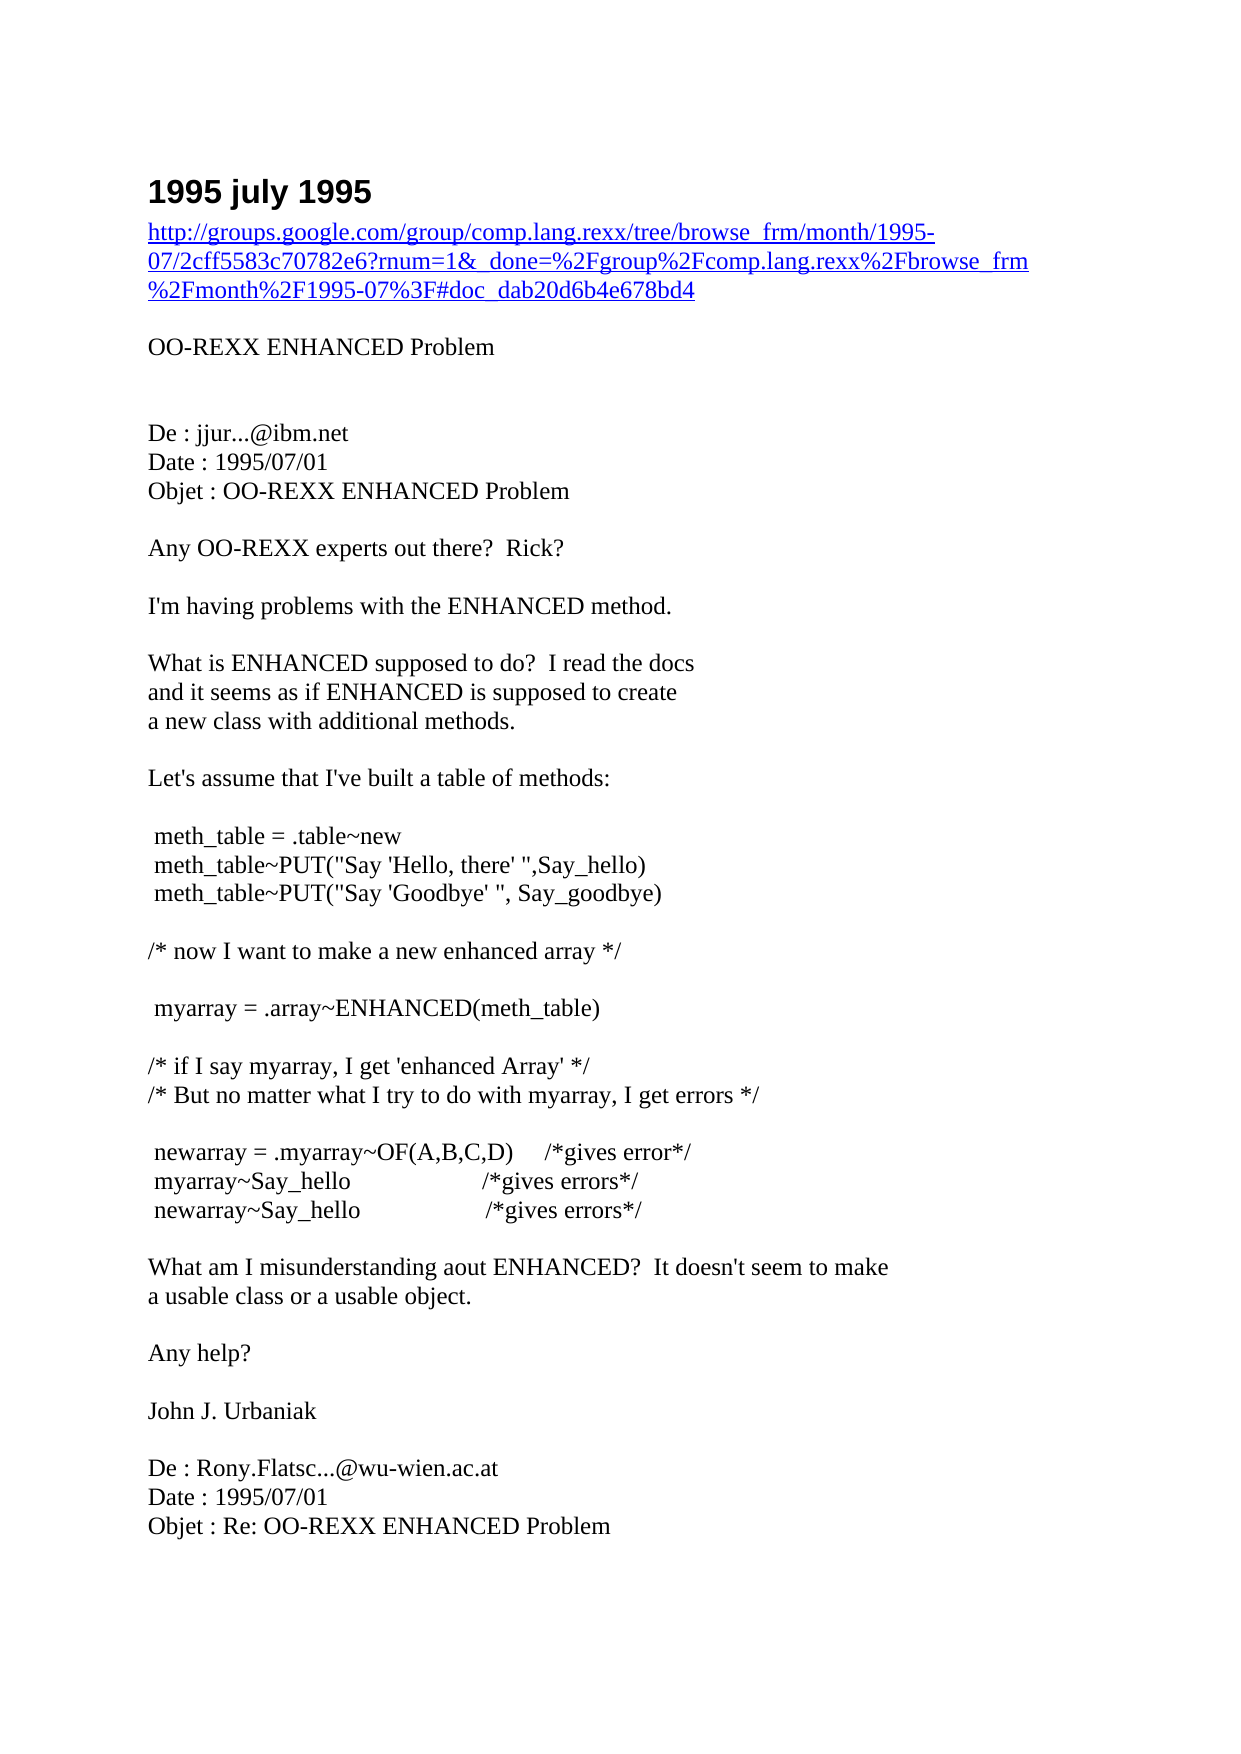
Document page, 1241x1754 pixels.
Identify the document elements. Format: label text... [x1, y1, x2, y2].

text /* now I want to make a new enhanced array */ [148, 936, 1093, 965]
text Objet : Re: OO-REXX ENHANCED Problem [148, 1511, 1093, 1540]
text Date : 1995/07/01 [148, 447, 1093, 476]
text De : Rony.Flatsc...@wu-wien.ac.at [148, 1453, 1093, 1482]
text myarray~Say_hello /*gives errors*/ [148, 1166, 1093, 1195]
text a new class with additional methods. [148, 706, 1093, 735]
text What am I misunderstanding aout ENHANCED? It doesn't seem to make [148, 1252, 1093, 1281]
text Any OO-REXX experts out there? Rick? [148, 533, 1093, 562]
text /* if I say myarray, I get 'enhanced Array' */ [148, 1051, 1093, 1080]
text a usable class or a usable object. [148, 1281, 1093, 1310]
text newarray~Say_hello /*gives errors*/ [148, 1195, 1093, 1223]
text Objet : OO-REXX ENHANCED Problem [148, 476, 1093, 505]
text What is ENHANCED supposed to do? I read the docs [148, 648, 1093, 677]
text meth_table~PUT("Say 'Goodbye' ", Say_goodbye) [148, 878, 1093, 907]
text OO-REXX ENHANCED Problem [148, 332, 1093, 361]
text http://groups.google.com/group/comp.lang.rexx/tree/browse_frm/month/1995-07/2cff5583c70782e6?rnum=1&_done=%2Fgroup%2Fcomp.lang.rexx%2Fbrowse_frm%2Fmonth%2F1995-07%3F#doc_dab20d6b4e678bd4 [148, 217, 1093, 303]
text Any help? [148, 1338, 1093, 1367]
text meth_table~PUT("Say 'Hello, there' ",Say_hello) [148, 850, 1093, 878]
subtitle 1995 july 1995 [148, 173, 1093, 211]
text myarray = .array~ENHANCED(meth_table) [148, 993, 1093, 1022]
text /* But no matter what I try to do with myarray, I get errors */ [148, 1080, 1093, 1108]
text I'm having problems with the ENHANCED method. [148, 591, 1093, 620]
text De : jjur...@ibm.net [148, 418, 1093, 447]
text John J. Urbaniak [148, 1396, 1093, 1425]
text meth_table = .table~new [148, 821, 1093, 850]
text Date : 1995/07/01 [148, 1482, 1093, 1511]
text and it seems as if ENHANCED is supposed to create [148, 677, 1093, 706]
text newarray = .myarray~OF(A,B,C,D) /*gives error*/ [148, 1137, 1093, 1166]
text Let's assume that I've built a table of methods: [148, 763, 1093, 792]
